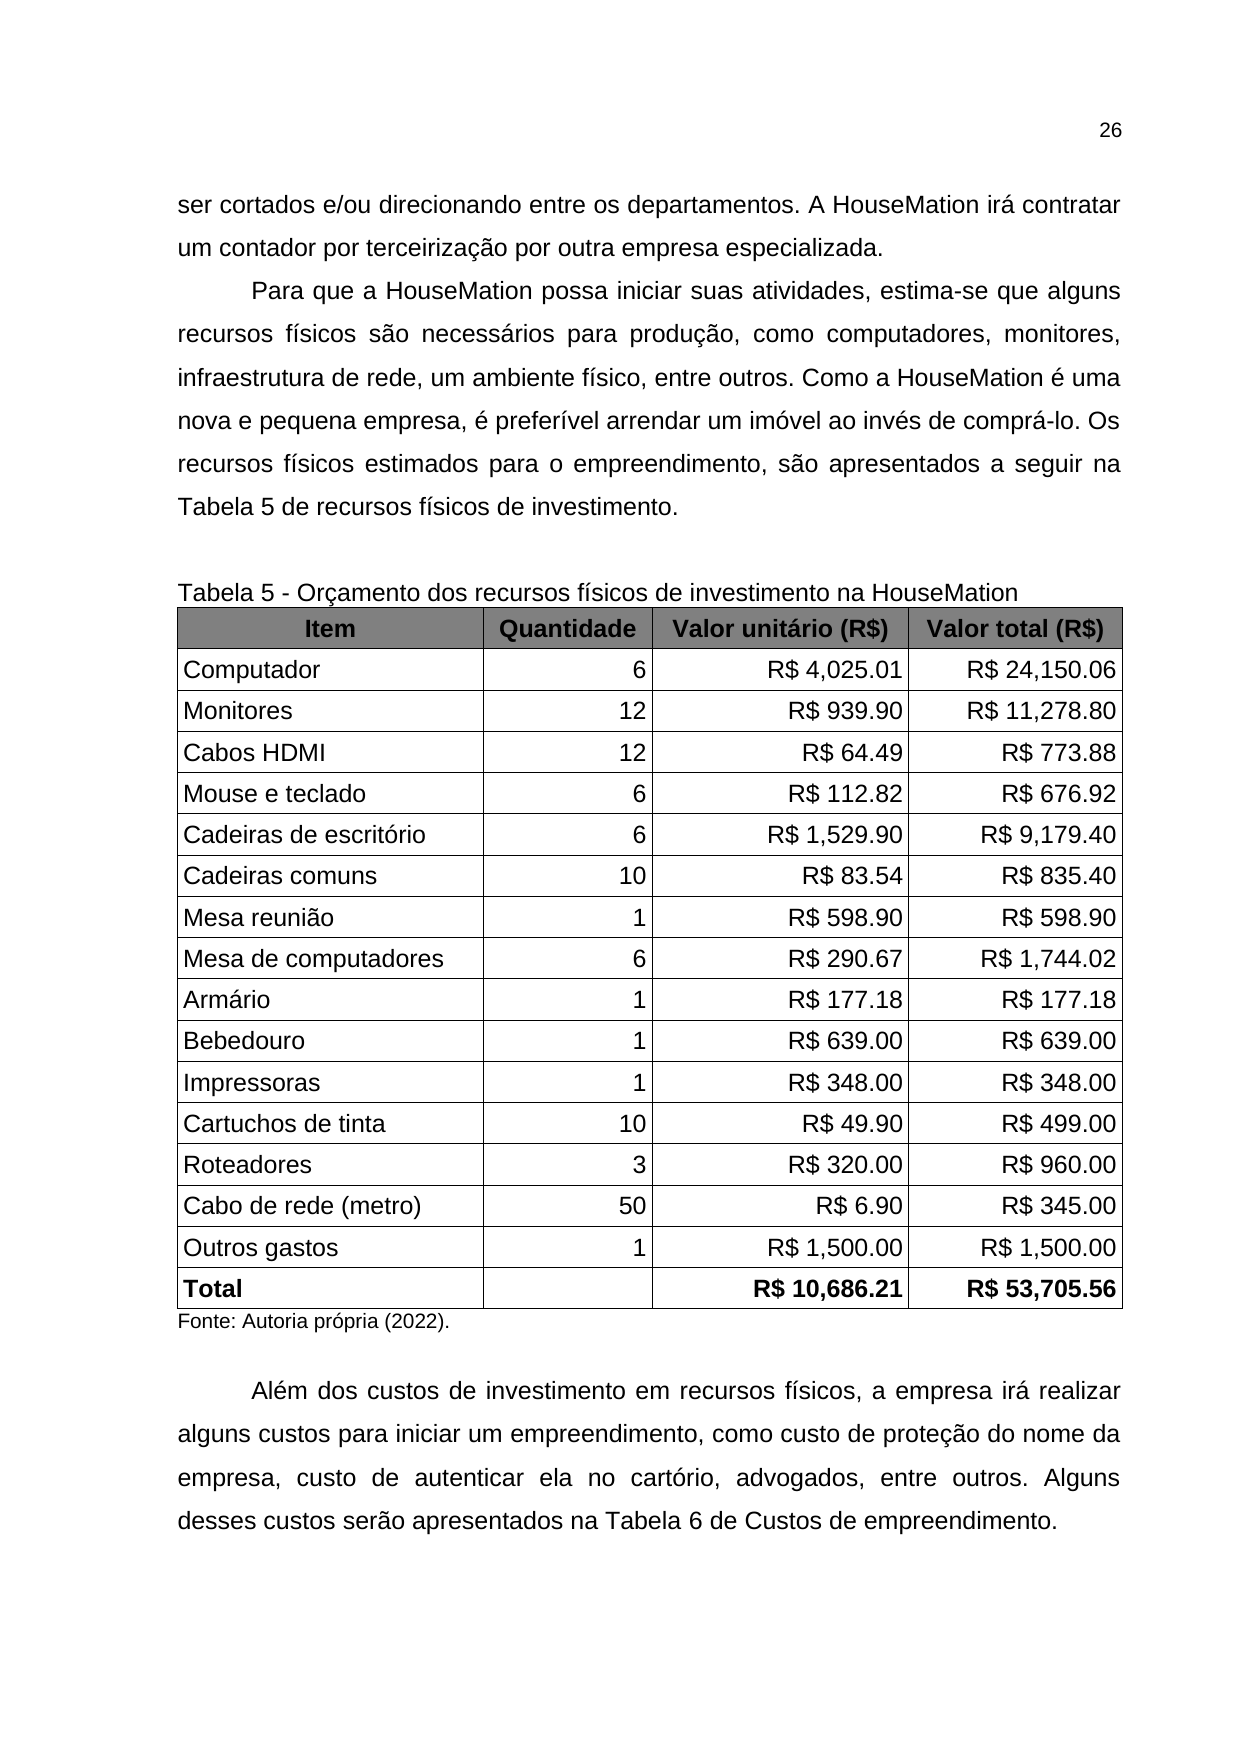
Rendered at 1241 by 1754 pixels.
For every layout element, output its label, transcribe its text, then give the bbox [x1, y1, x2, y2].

table_cell R$ 345,00 [909, 1186, 1122, 1226]
table_header Valor unitário (R$) [653, 608, 908, 648]
table_cell R$ 1.529,90 [653, 814, 908, 854]
text ser cortados e/ou direcionando entre os departamentos. A HouseMation irá contratar um contador por terceirização por outra empresa especializada. [177, 190, 1122, 262]
table_cell R$ 939,90 [653, 691, 908, 731]
table_cell Cartuchos de tinta [178, 1103, 483, 1143]
table_header Quantidade [484, 608, 652, 648]
text Além dos custos de investimento em recursos físicos, a empresa irá realizar alguns custos para iniciar um empreendimento, como custo de proteção do nome da empresa, custo de autenticar ela no cartório, advogados, entre outros. Alguns desses custos serão apresentados na Tabela 6 de Custos de empreendimento. [177, 1376, 1122, 1534]
table_cell Mesa reunião [178, 897, 483, 937]
table_cell 1 [484, 1021, 652, 1061]
table_cell Impressoras [178, 1062, 483, 1102]
table_cell 1 [484, 897, 652, 937]
table_cell R$ 9.179,40 [909, 814, 1122, 854]
table_cell 1 [484, 1062, 652, 1102]
table_cell 1 [484, 1227, 652, 1267]
table_cell Armário [178, 979, 483, 1019]
table_cell Cadeiras de escritório [178, 814, 483, 854]
table_cell R$ 348,00 [653, 1062, 908, 1102]
table_cell R$ 83,54 [653, 856, 908, 896]
text Para que a HouseMation possa iniciar suas atividades, estima-se que alguns recursos físicos são necessários para produção, como computadores, monitores, infraestrutura de rede, um ambiente físico, entre outros. Como a HouseMation é uma nova e pequena empresa, é preferível arrendar um imóvel ao invés de comprá-lo. Os recursos físicos estimados para o empreendimento, são apresentados a seguir na Tabela 5 de recursos físicos de investimento. [177, 276, 1122, 521]
table_cell Cabo de rede (metro) [178, 1186, 483, 1226]
table_cell R$ 53.705,56 [909, 1268, 1122, 1308]
text Fonte: Autoria própria (2022). [177, 1309, 1122, 1333]
table_cell 12 [484, 691, 652, 731]
table_cell Cadeiras comuns [178, 856, 483, 896]
table_cell R$ 49,90 [653, 1103, 908, 1143]
table_cell 3 [484, 1144, 652, 1184]
text Tabela 5 - Orçamento dos recursos físicos de investimento na HouseMation [177, 578, 1122, 607]
table_cell [484, 1268, 652, 1308]
table_cell Roteadores [178, 1144, 483, 1184]
table_cell R$ 1.500,00 [909, 1227, 1122, 1267]
table_cell 10 [484, 1103, 652, 1143]
table_cell R$ 348,00 [909, 1062, 1122, 1102]
table_cell Total [178, 1268, 483, 1308]
table_cell Monitores [178, 691, 483, 731]
table_cell R$ 320,00 [653, 1144, 908, 1184]
table_cell Mesa de computadores [178, 938, 483, 978]
table_cell 6 [484, 814, 652, 854]
table_cell R$ 835,40 [909, 856, 1122, 896]
table_cell R$ 4.025,01 [653, 649, 908, 689]
table_cell Computador [178, 649, 483, 689]
table_cell Mouse e teclado [178, 773, 483, 813]
table_cell R$ 64,49 [653, 732, 908, 772]
table_cell R$ 639,00 [909, 1021, 1122, 1061]
table_cell 12 [484, 732, 652, 772]
table_cell 10 [484, 856, 652, 896]
table_cell 6 [484, 938, 652, 978]
table_cell R$ 177,18 [653, 979, 908, 1019]
table_cell 50 [484, 1186, 652, 1226]
table_cell Bebedouro [178, 1021, 483, 1061]
table_cell R$ 773,88 [909, 732, 1122, 772]
table_cell R$ 10.686,21 [653, 1268, 908, 1308]
table_cell Outros gastos [178, 1227, 483, 1267]
table_cell R$ 598,90 [909, 897, 1122, 937]
table_cell R$ 11.278,80 [909, 691, 1122, 731]
table_cell R$ 6,90 [653, 1186, 908, 1226]
table_cell R$ 177,18 [909, 979, 1122, 1019]
table_cell Cabos HDMI [178, 732, 483, 772]
table_cell R$ 598,90 [653, 897, 908, 937]
table_cell R$ 960,00 [909, 1144, 1122, 1184]
table_cell R$ 290,67 [653, 938, 908, 978]
table_cell R$ 24.150,06 [909, 649, 1122, 689]
table_cell 6 [484, 649, 652, 689]
table_cell R$ 112,82 [653, 773, 908, 813]
table_cell R$ 676,92 [909, 773, 1122, 813]
table_cell 6 [484, 773, 652, 813]
table_cell R$ 639,00 [653, 1021, 908, 1061]
table_cell R$ 1.744,02 [909, 938, 1122, 978]
table_cell R$ 1.500,00 [653, 1227, 908, 1267]
table_header Item [178, 608, 483, 648]
table_cell R$ 499,00 [909, 1103, 1122, 1143]
table_header Valor total (R$) [909, 608, 1122, 648]
table_cell 1 [484, 979, 652, 1019]
